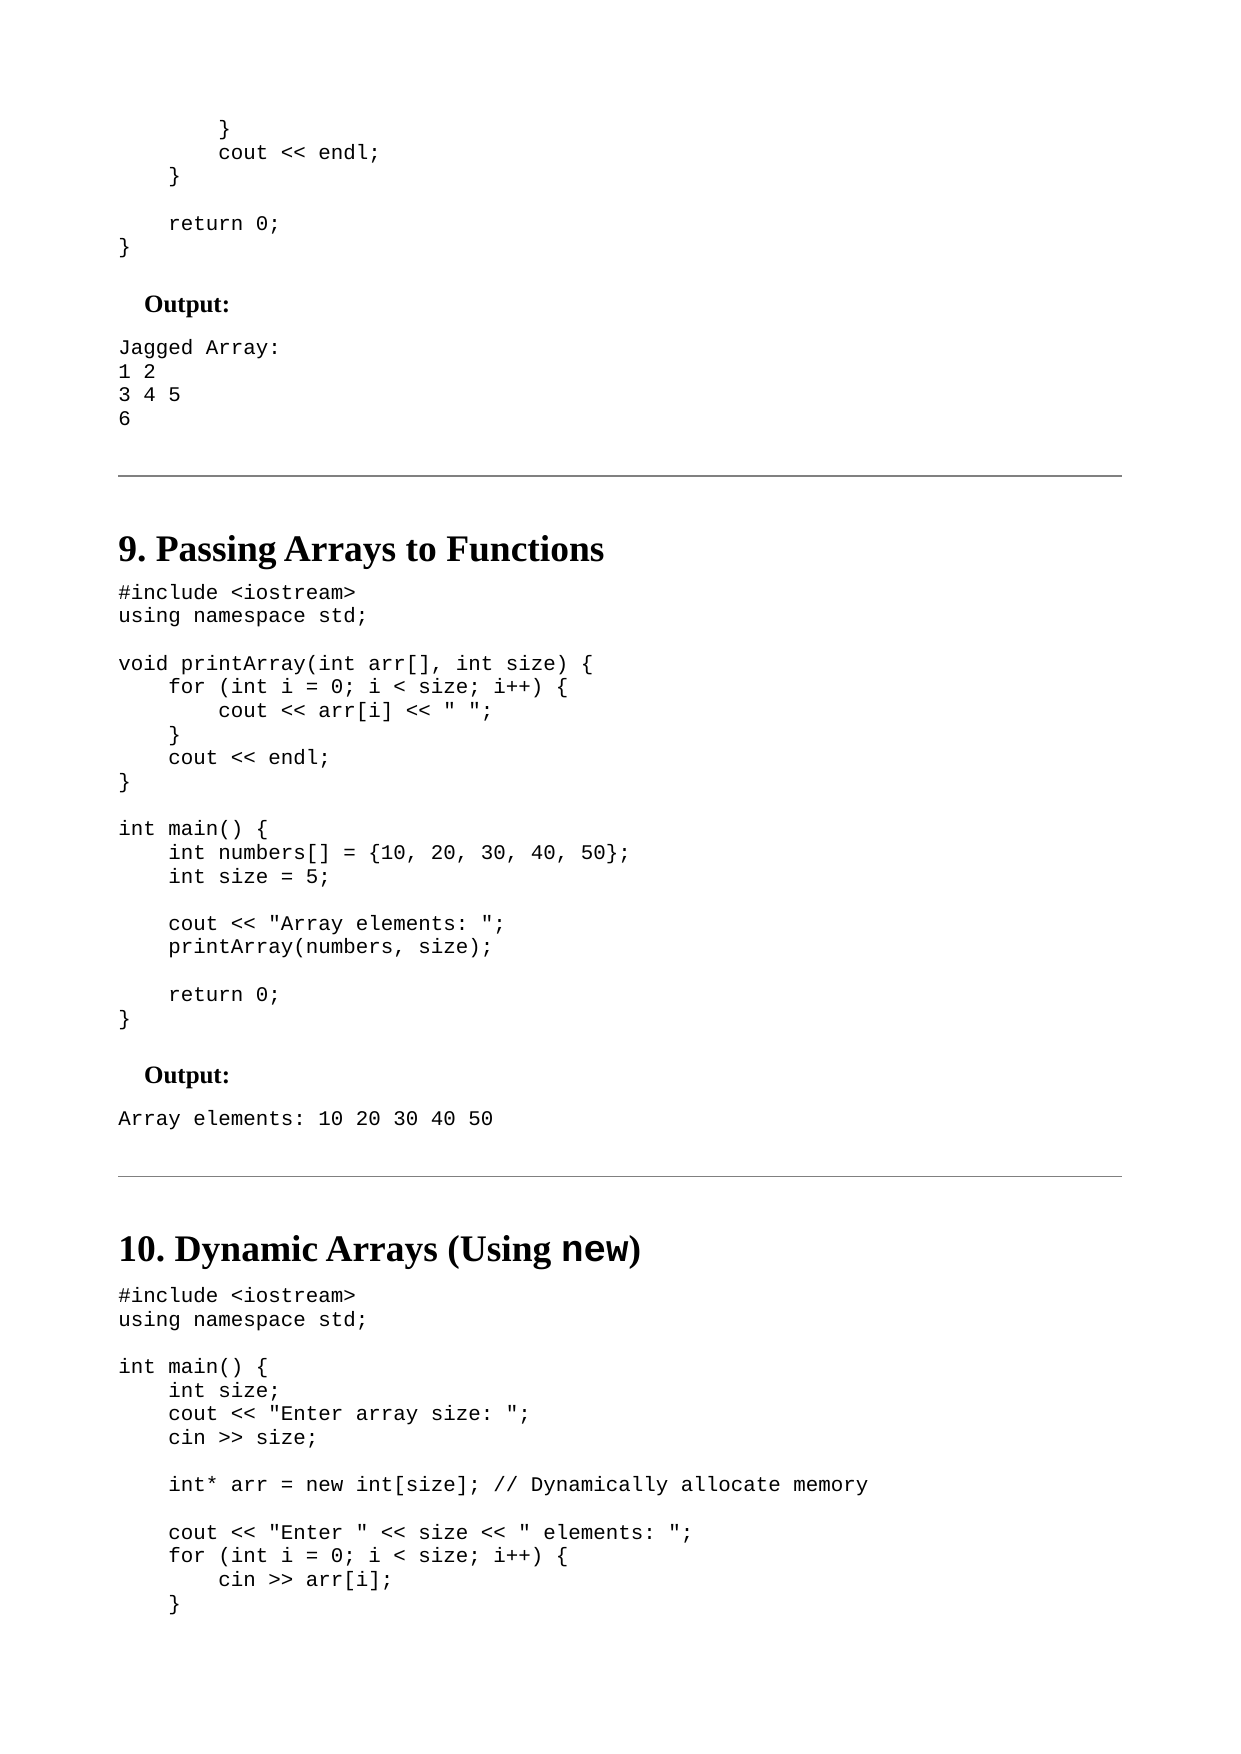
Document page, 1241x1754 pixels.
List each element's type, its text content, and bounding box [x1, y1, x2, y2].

text } [118, 236, 1122, 260]
text cout << "Enter " << size << " elements: "; [118, 1522, 1122, 1545]
text int main() { [118, 818, 1122, 842]
text cout << arr[i] << " "; [118, 700, 1122, 724]
text } [118, 724, 1122, 747]
text for (int i = 0; i < size; i++) { [118, 676, 1122, 700]
text printArray(numbers, size); [118, 937, 1122, 960]
text cout << endl; [118, 142, 1122, 165]
text 6 [118, 408, 1122, 432]
text 1 2 [118, 361, 1122, 384]
text using namespace std; [118, 1309, 1122, 1332]
text cin >> size; [118, 1427, 1122, 1451]
text return 0; [118, 984, 1122, 1007]
text Jagged Array: [118, 337, 1122, 361]
text 3 4 5 [118, 384, 1122, 408]
text int* arr = new int[size]; // Dynamically allocate memory [118, 1474, 1122, 1498]
text #include <iostream> [118, 1285, 1122, 1309]
text int main() { [118, 1356, 1122, 1380]
text cin >> arr[i]; [118, 1569, 1122, 1593]
text using namespace std; [118, 606, 1122, 629]
text } [118, 165, 1122, 189]
text int size; [118, 1380, 1122, 1403]
text Array elements: 10 20 30 40 50 [118, 1108, 1122, 1132]
text } [118, 118, 1122, 142]
text cout << endl; [118, 747, 1122, 771]
text } [118, 771, 1122, 795]
text for (int i = 0; i < size; i++) { [118, 1545, 1122, 1569]
subtitle 10. Dynamic Arrays (Using new) [118, 1226, 1122, 1273]
text 🔹 Output: [118, 289, 1122, 318]
text cout << "Enter array size: "; [118, 1403, 1122, 1427]
text int numbers[] = {10, 20, 30, 40, 50}; [118, 842, 1122, 866]
subtitle 9. Passing Arrays to Functions [118, 526, 1122, 569]
text } [118, 1007, 1122, 1031]
text return 0; [118, 213, 1122, 236]
text int size = 5; [118, 866, 1122, 889]
text cout << "Array elements: "; [118, 913, 1122, 937]
text #include <iostream> [118, 582, 1122, 606]
text void printArray(int arr[], int size) { [118, 653, 1122, 676]
text } [118, 1593, 1122, 1616]
text 🔹 Output: [118, 1061, 1122, 1089]
